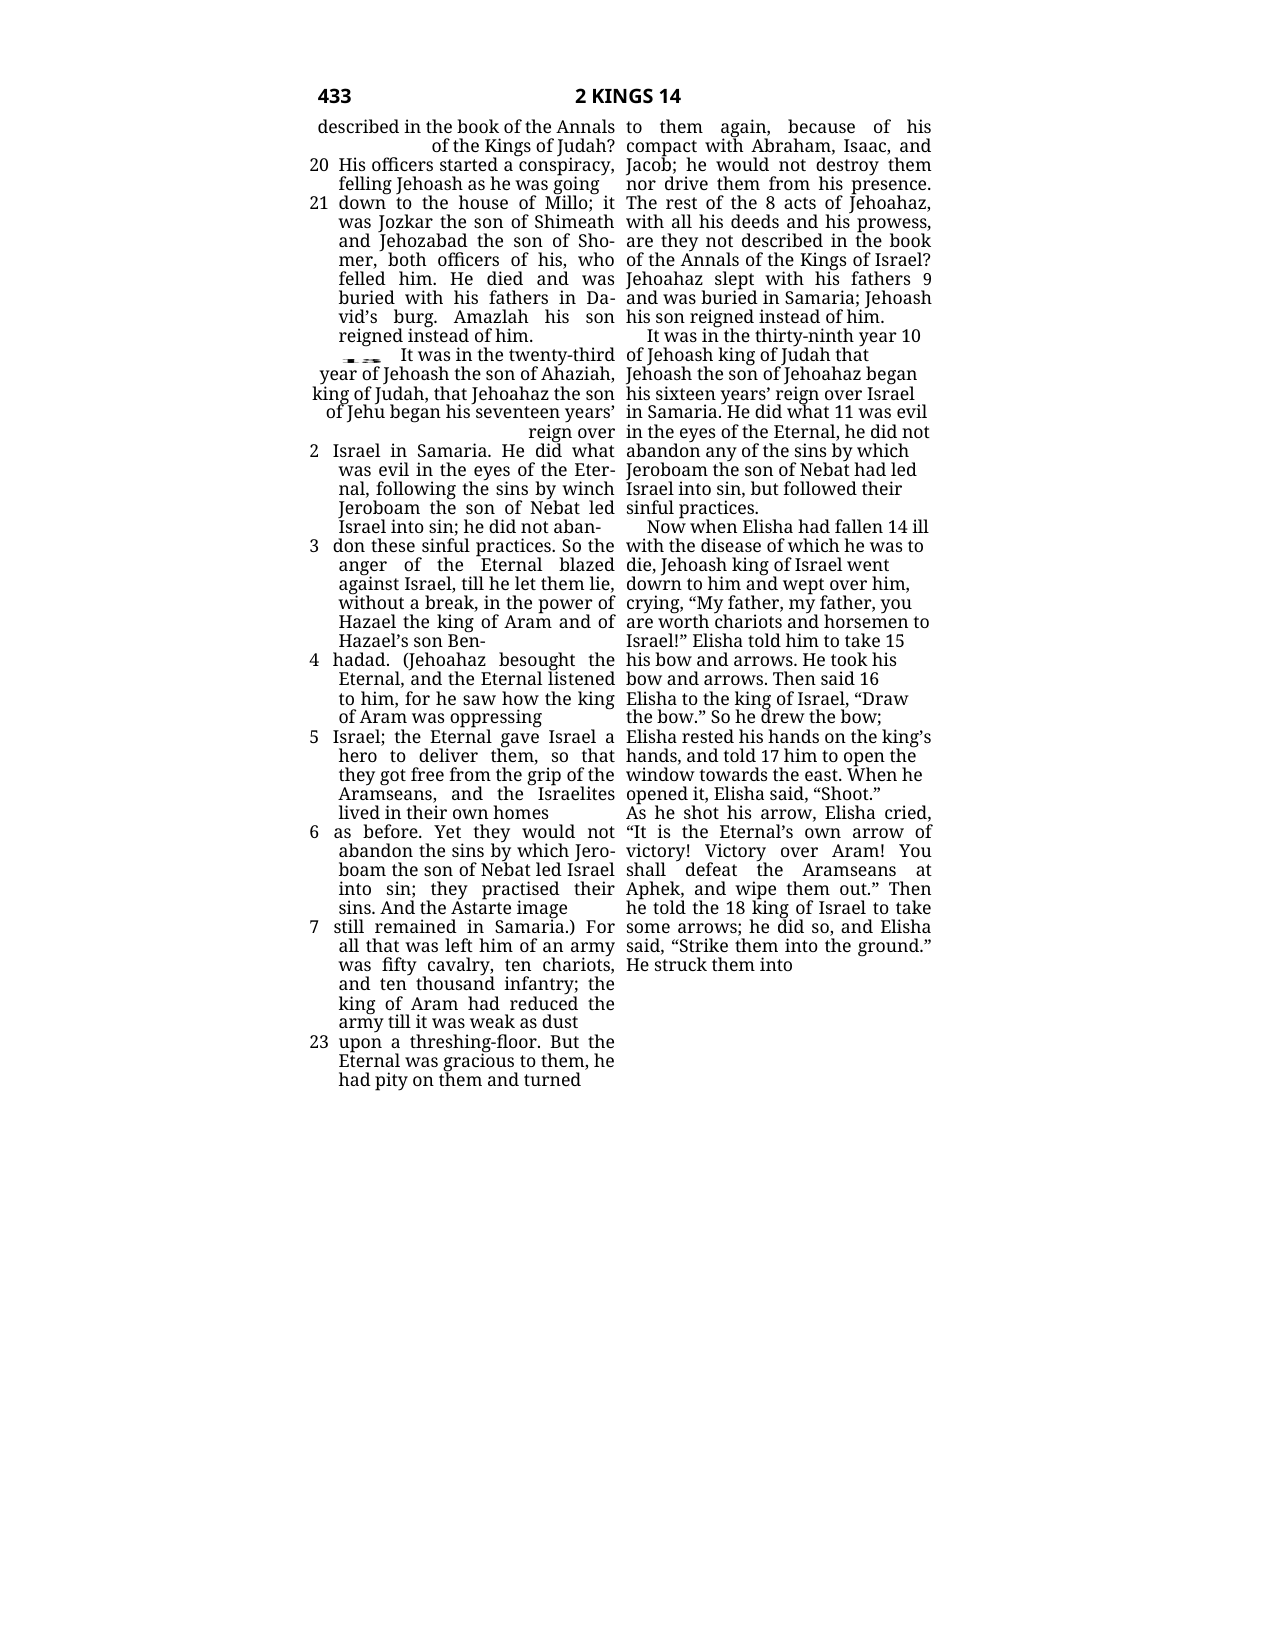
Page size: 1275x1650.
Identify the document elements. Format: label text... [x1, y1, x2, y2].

list Israel; the Eternal gave Israel a hero to deliver them, so that they got free from the grip of the Aramseans, and the Israel­ites lived in their own homes [309, 728, 615, 823]
text It was in the thirty-ninth year 10 of Jehoash king of Judah that Jehoash the son of Jehoahaz be­gan his sixteen years’ reign over Israel in Samaria. He did what 11 was evil in the eyes of the Eter­nal, he did not abandon any of the sins by which Jeroboam the son of Nebat had led Israel into sin, but followed their sinful practices. [626, 327, 932, 518]
picture [342, 359, 382, 363]
text Now when Elisha had fallen 14 ill with the disease of which he was to die, Jehoash king of Israel went dowrn to him and wept over him, crying, “My father, my father, you are worth chariots and horsemen to Israel!” Elisha told him to take 15 his bow and arrows. He took his bow and arrows. Then said 16 Elisha to the king of Israel, “Draw the bow.” So he drew the bow; Elisha rested his hands on the king’s hands, and told 17 him to open the window to­wards the east. When he opened it, Elisha said, “Shoot.” [626, 518, 932, 804]
list His officers started a conspiracy, felling Jehoash as he was going [309, 156, 615, 194]
text to them again, because of his compact with Abraham, Isaac, and Jacob; he would not destroy them nor drive them from his presence. The rest of the 8 acts of Jehoahaz, with all his deeds and his prowess, are they not described in the book of the Annals of the Kings of Israel? Jehoahaz slept with his fathers 9 and was buried in Samaria; Je­hoash his son reigned instead of him. [626, 118, 932, 327]
list don these sinful practices. So the anger of the Eternal blazed against Israel, till he let them lie, without a break, in the power of Hazael the king of Aram and of Hazael’s son Ben- [309, 537, 615, 652]
list upon a threshing-floor. But the Eternal was gracious to them, he had pity on them and turned [309, 1033, 615, 1090]
text described in the book of the Annals of the Kings of Judah? [309, 118, 615, 156]
list Israel in Samaria. He did what was evil in the eyes of the Eter­nal, following the sins by winch Jeroboam the son of Nebat led Israel into sin; he did not aban- [309, 442, 615, 537]
list down to the house of Millo; it was Jozkar the son of Shimeath and Jehozabad the son of Sho- mer, both officers of his, who felled him. He died and was buried with his fathers in Da­vid’s burg. Amazlah his son reigned instead of him. [309, 194, 615, 347]
text It was in the twenty-third year of Jehoash the son of Ahaziah, king of Judah, that Jehoahaz the son of Jehu began his seventeen years’ reign over [309, 347, 615, 442]
list hadad. (Jehoahaz besought the Eternal, and the Eternal lis­tened to him, for he saw how the king of Aram was oppressing [309, 652, 615, 728]
text As he shot his arrow, Elisha cried, “It is the Eternal’s own arrow of victory! Victory over Aram! You shall defeat the Aramseans at Aphek, and wipe them out.” Then he told the 18 king of Israel to take some arrows; he did so, and Elisha said, “Strike them into the ground.” He struck them into [626, 804, 932, 976]
list still remained in Samaria.) For all that was left him of an army was fifty cavalry, ten chariots, and ten thousand infantry; the king of Aram had reduced the army till it was weak as dust [309, 918, 615, 1033]
list as before. Yet they would not abandon the sins by which Jero­boam the son of Nebat led Israel into sin; they practised their sins. And the Astarte image [309, 823, 615, 918]
